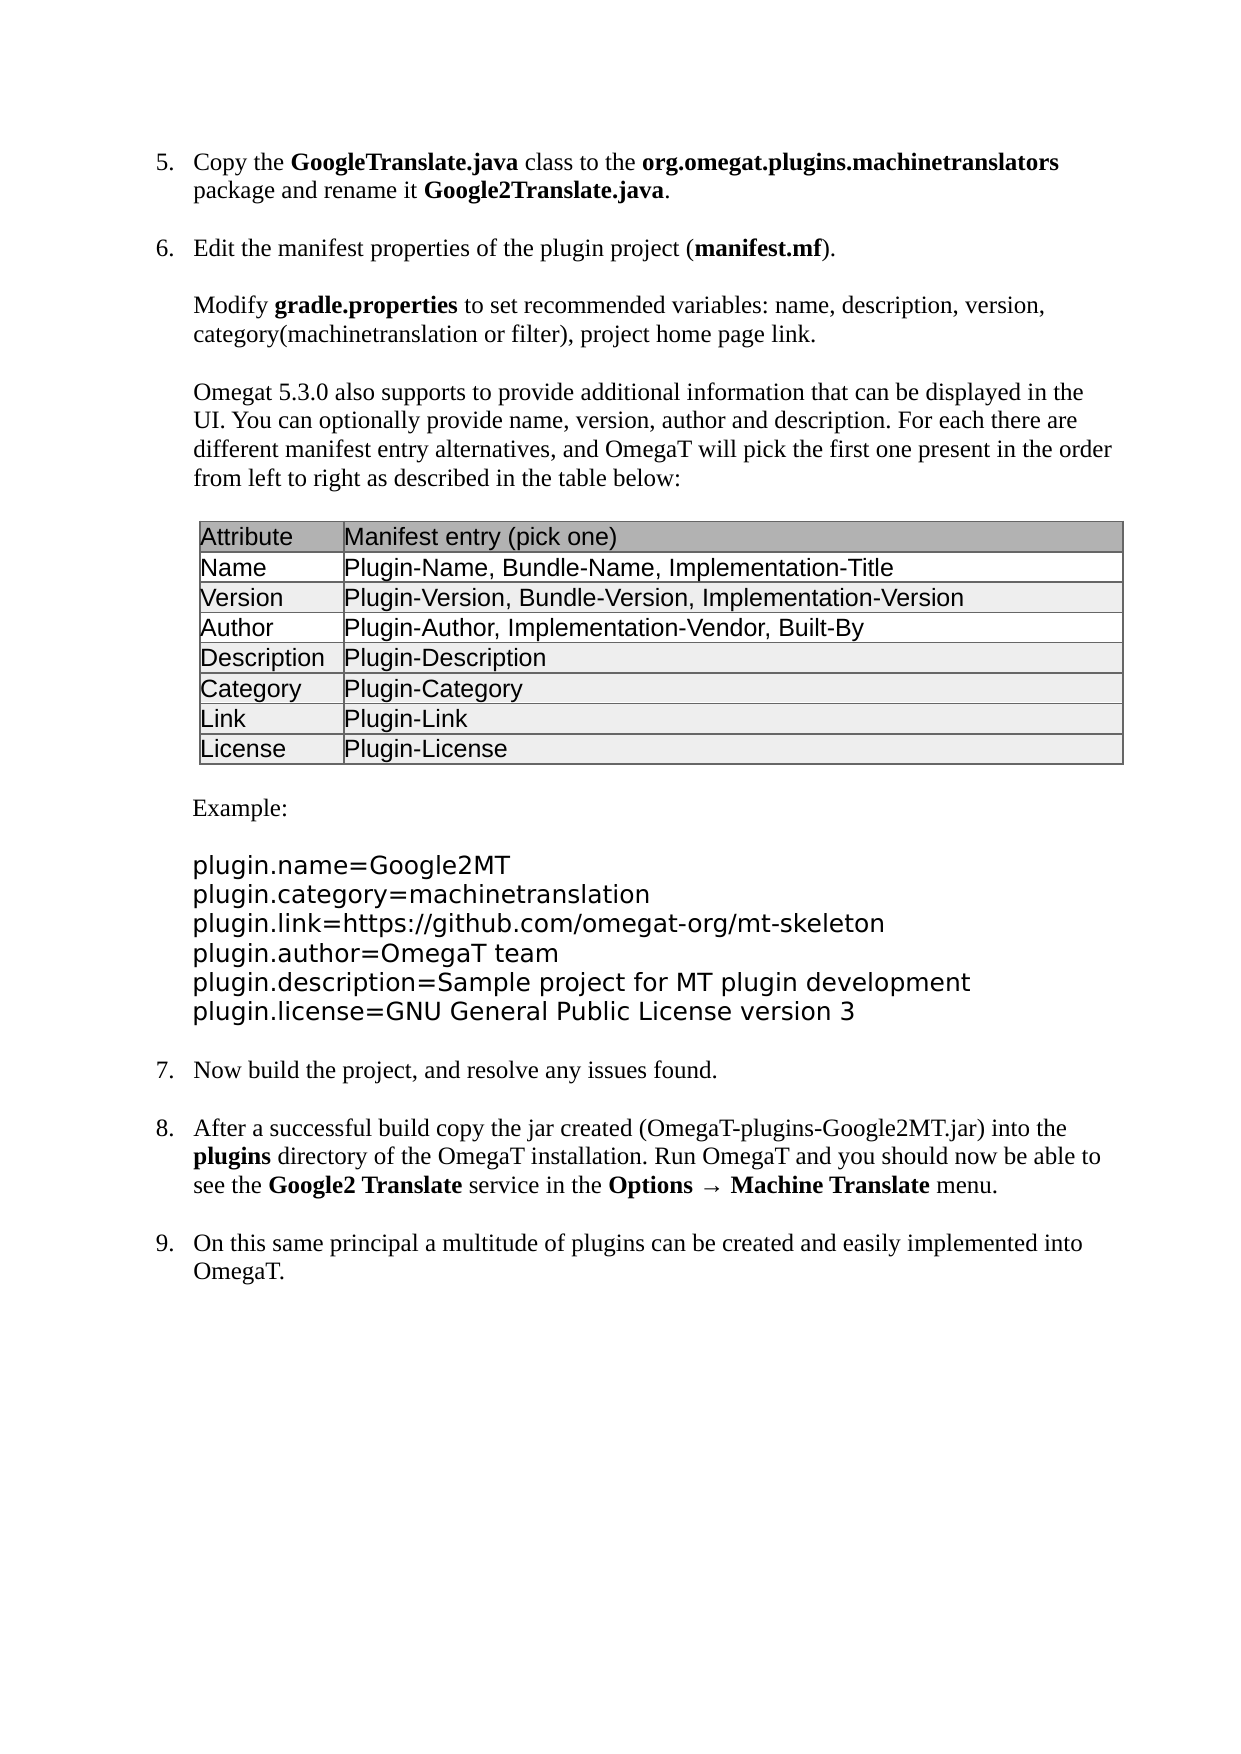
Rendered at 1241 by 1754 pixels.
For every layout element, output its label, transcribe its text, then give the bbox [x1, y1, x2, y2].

table_cell Plugin-Description [345, 643, 1122, 672]
table_header Manifest entry (pick one) [345, 522, 1122, 551]
table_cell Plugin-Category [345, 674, 1122, 702]
list Modify gradle.properties to set recommended variables: name, description, version, category(machinetranslation or filter), project home page link. Omegat 5.3.0 also supports to provide additional information that can be displayed in the UI. You can optionally provide name, version, author and description. For each there are different manifest entry alternatives, and OmegaT will pick the first one present in the order from left to right as described in the table below: [156, 291, 1122, 521]
text Example: [118, 765, 1122, 822]
text plugin.link=https://github.com/omegat-org/mt-skeleton [192, 910, 1122, 939]
table_cell Plugin-License [345, 735, 1122, 763]
table_cell Name [201, 553, 343, 581]
table_header Attribute [201, 522, 343, 551]
list Copy the GoogleTranslate.java class to the org.omegat.plugins.machinetranslators package and rename it Google2Translate.java. [156, 147, 1122, 204]
table_cell Plugin-Version, Bundle-Version, Implementation-Version [345, 583, 1122, 612]
text plugin.name=Google2MT [192, 851, 1122, 881]
table_cell Plugin-Name, Bundle-Name, Implementation-Title [345, 553, 1122, 581]
list On this same principal a multitude of plugins can be created and easily implemented into OmegaT. [156, 1228, 1122, 1285]
text plugin.license=GNU General Public License version 3 [192, 997, 1122, 1026]
list Now build the project, and resolve any issues found. [156, 1055, 1122, 1084]
table_cell Version [201, 583, 343, 612]
table_cell License [201, 735, 343, 763]
list After a successful build copy the jar created (OmegaT-plugins-Google2MT.jar) into the plugins directory of the OmegaT installation. Run OmegaT and you should now be able to see the Google2 Translate service in the Options → Machine Translate menu. [156, 1113, 1122, 1199]
table_cell Plugin-Author, Implementation-Vendor, Built-By [345, 613, 1122, 642]
table_cell Category [201, 674, 343, 702]
table_cell Author [201, 613, 343, 642]
table_cell Link [201, 704, 343, 733]
list Edit the manifest properties of the plugin project (manifest.mf). [156, 233, 1122, 262]
table_cell Plugin-Link [345, 704, 1122, 733]
text plugin.description=Sample project for MT plugin development [192, 968, 1122, 997]
table_cell Description [201, 643, 343, 672]
text plugin.category=machinetranslation [192, 881, 1122, 910]
text plugin.author=OmegaT team [192, 939, 1122, 968]
